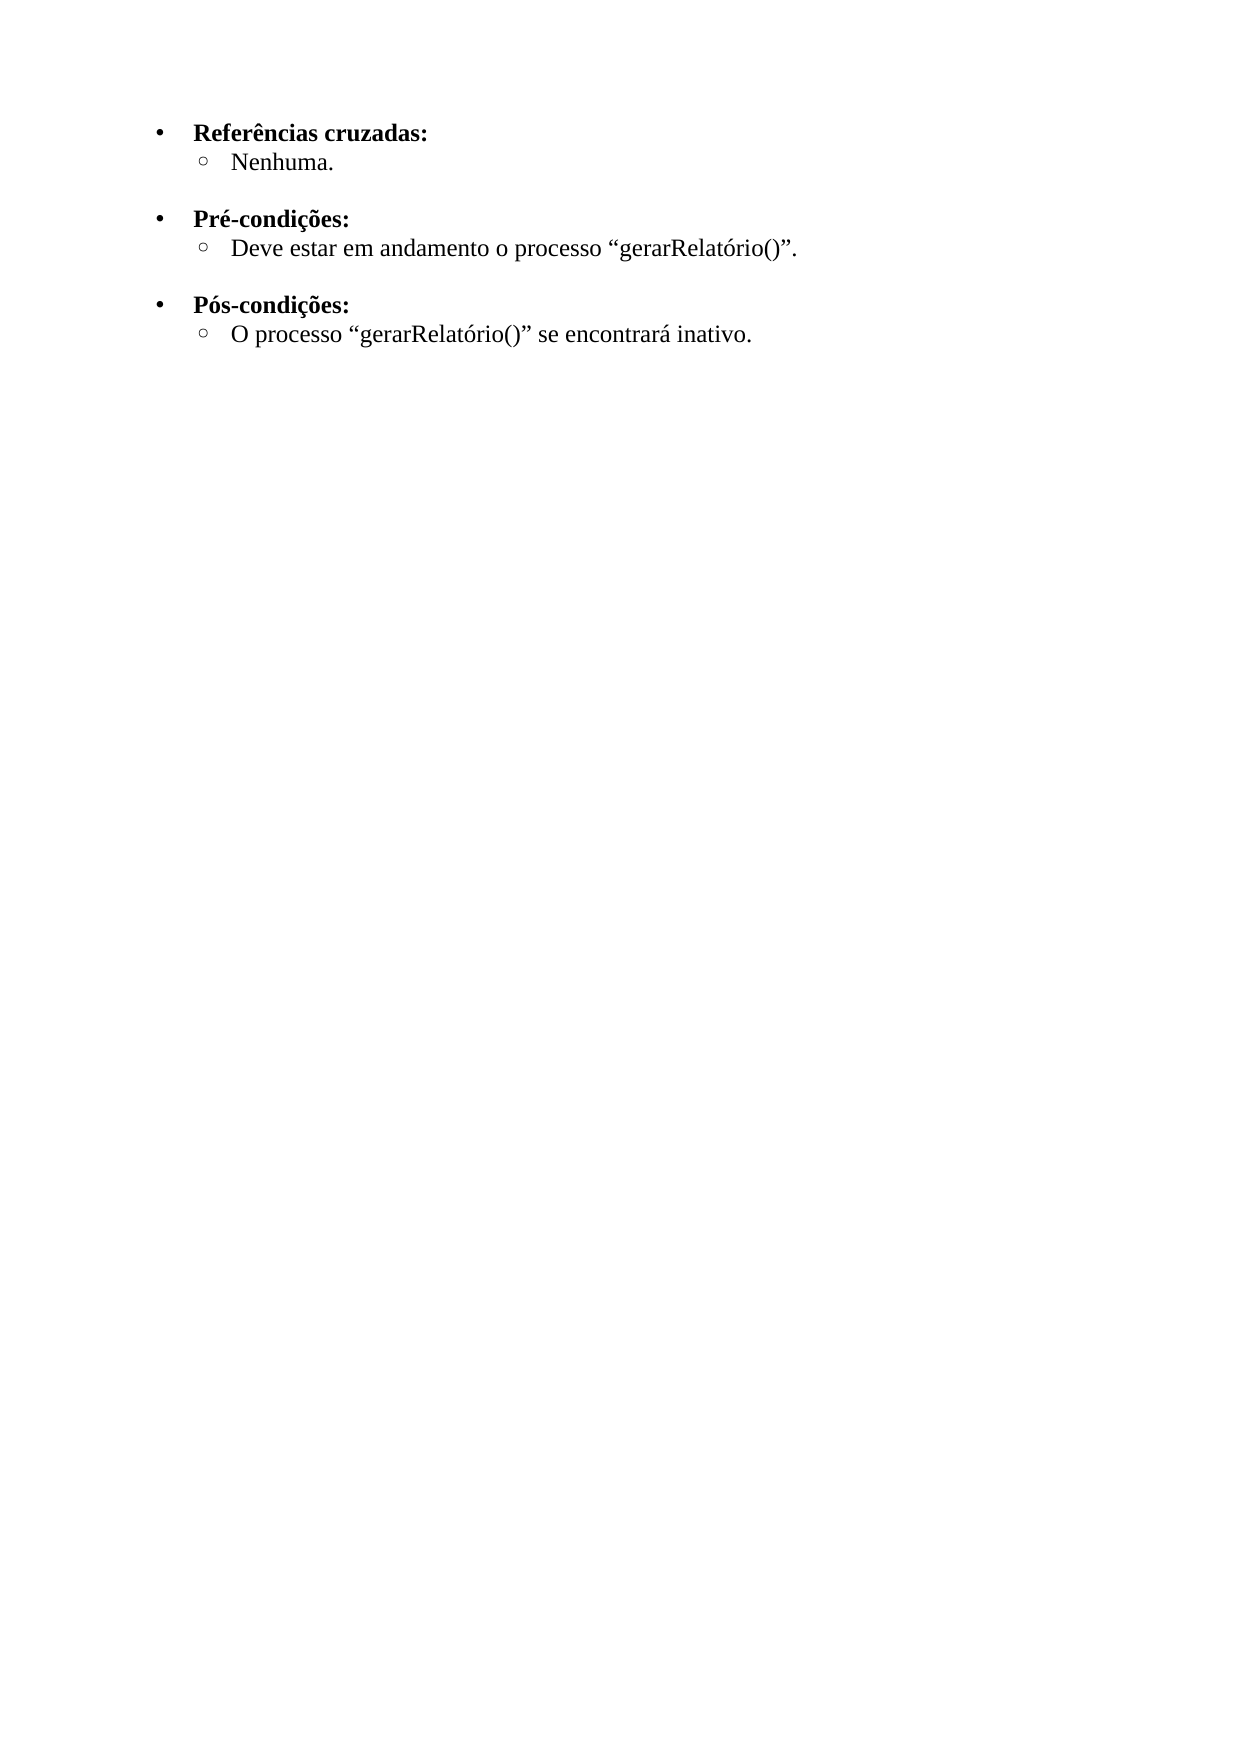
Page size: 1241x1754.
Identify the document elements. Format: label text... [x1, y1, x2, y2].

list Pré-condições: [156, 204, 1122, 233]
list Deve estar em andamento o processo “gerarRelatório()”. [193, 233, 1122, 262]
list O processo “gerarRelatório()” se encontrará inativo. [193, 319, 1122, 348]
list Pós-condições: [156, 291, 1122, 319]
list Referências cruzadas: [156, 118, 1122, 147]
list Nenhuma. [193, 147, 1122, 176]
